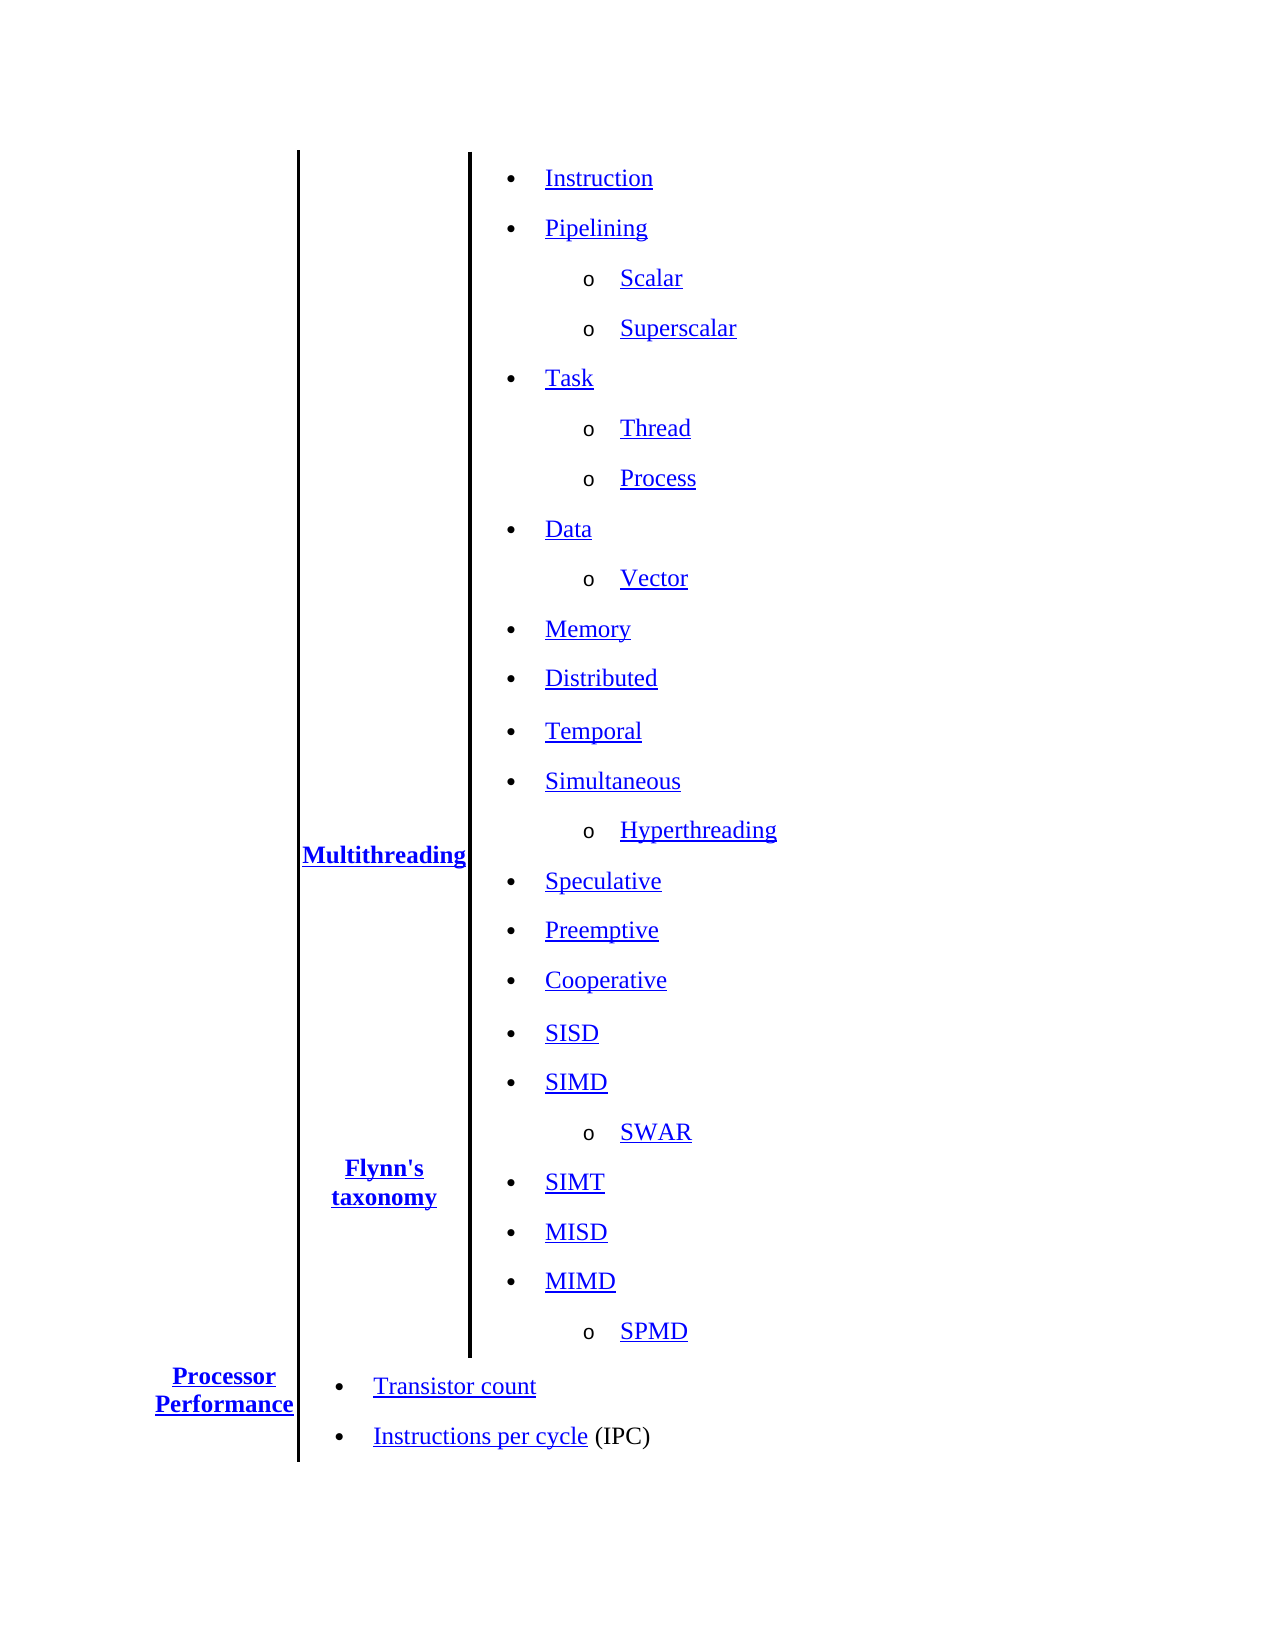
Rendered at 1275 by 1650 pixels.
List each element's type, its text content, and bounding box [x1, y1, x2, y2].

table_cell Flynn's taxonomy [300, 1006, 468, 1358]
table_header [300, 152, 468, 704]
table_cell Multithreading [300, 704, 468, 1006]
table_cell SISD SIMD SWAR SIMT MISD MIMD SPMD [472, 1006, 1117, 1358]
table_cell [150, 150, 297, 1359]
table_cell [300, 150, 1125, 1359]
table_cell Temporal Simultaneous Hyperthreading Speculative Preemptive Cooperative [472, 704, 1117, 1006]
table_cell Processor Performance [150, 1359, 297, 1462]
table_cell Transistor count Instructions per cycle (IPC) Cycles per instruction (CPI) Instructions per second (IPS) Floating-point operations per second (FLOPS) Transactions per second (TPS) Synaptic updates per second (SUPS) Performance per watt (PPW) Cache performance metrics Computer performance by orders of magnitude [300, 1359, 1125, 1462]
table_header Bit Bit-serial Word Instruction Pipelining Scalar Superscalar Task Thread Process Data Vector Memory Distributed [472, 152, 1117, 704]
